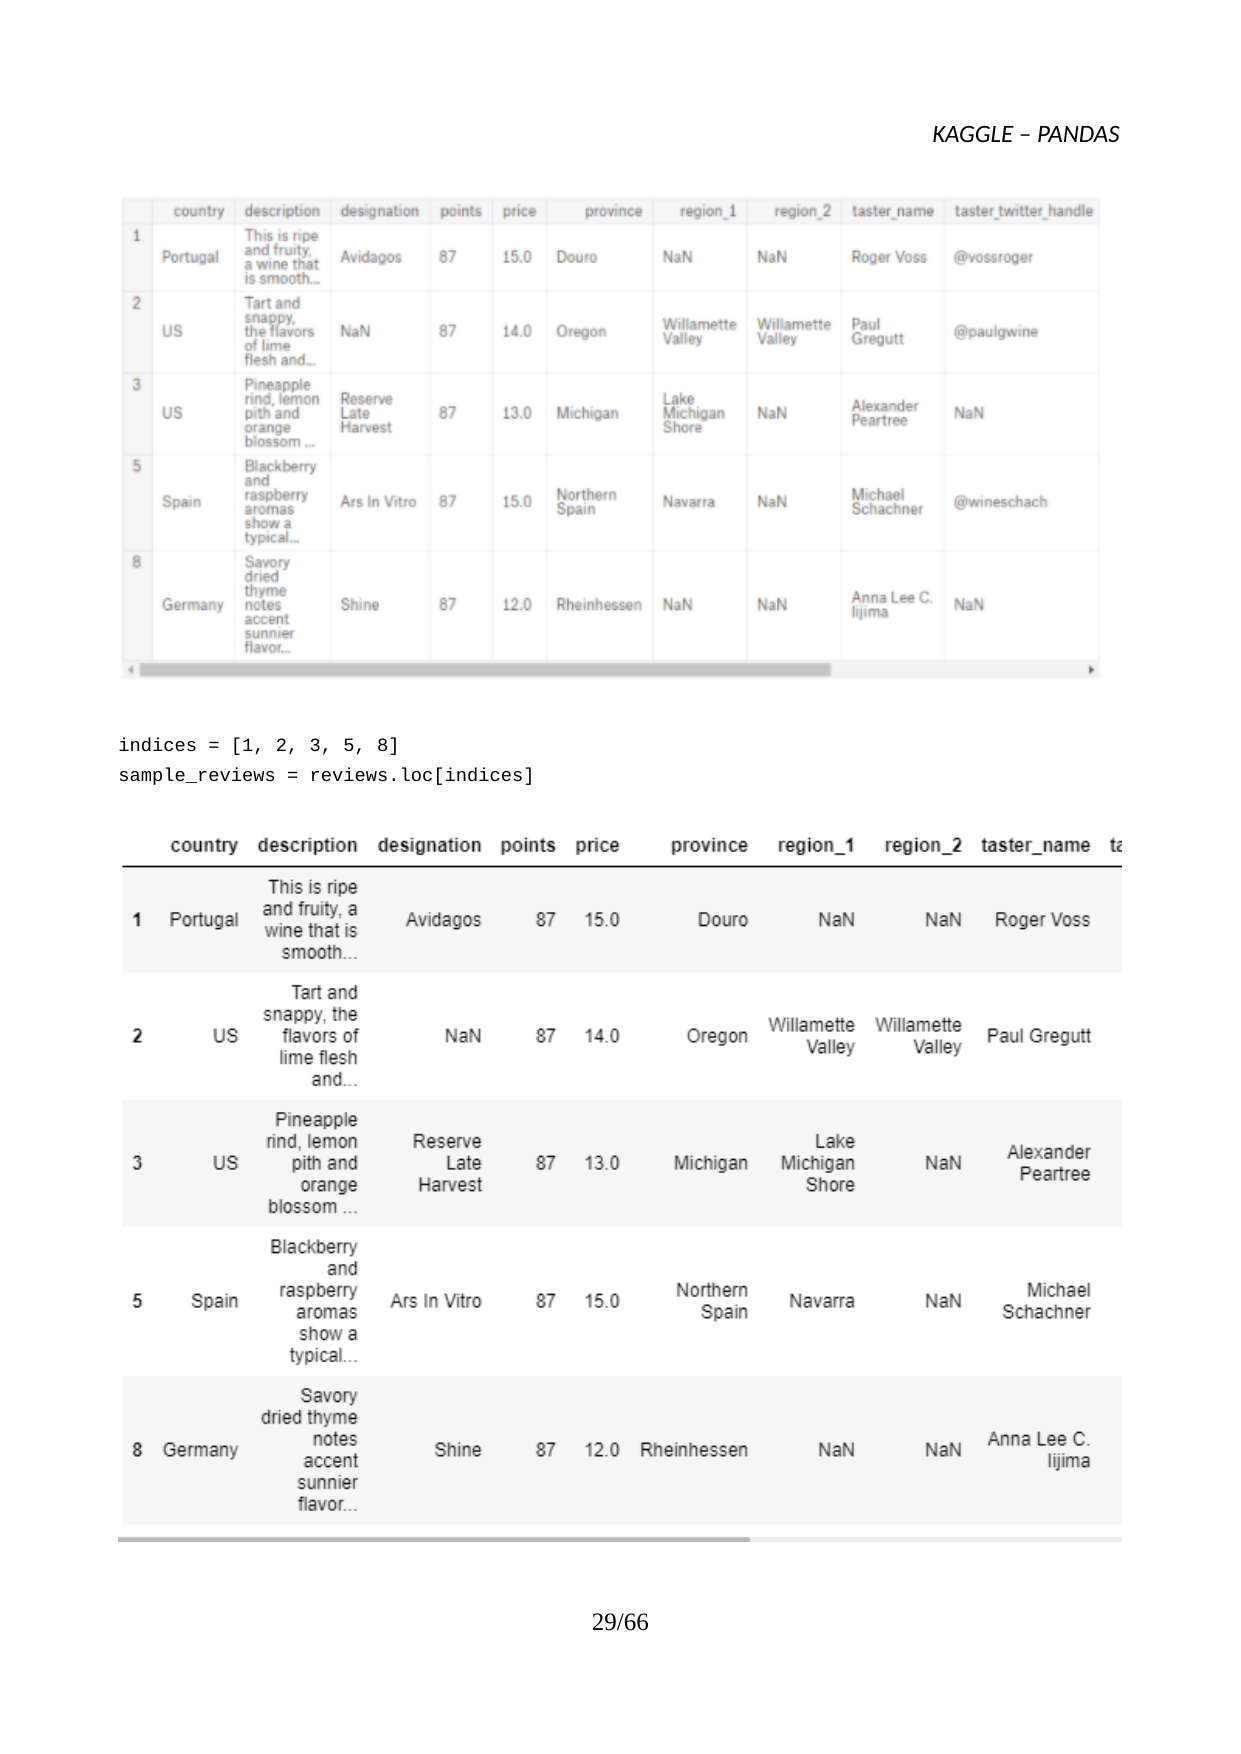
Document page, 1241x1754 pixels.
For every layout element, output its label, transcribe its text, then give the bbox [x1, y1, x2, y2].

text sample_reviews = reviews.loc[indices] [118, 766, 1122, 787]
text indices = [1, 2, 3, 5, 8] [118, 736, 1122, 757]
picture [118, 178, 1122, 697]
picture [118, 804, 1122, 1542]
